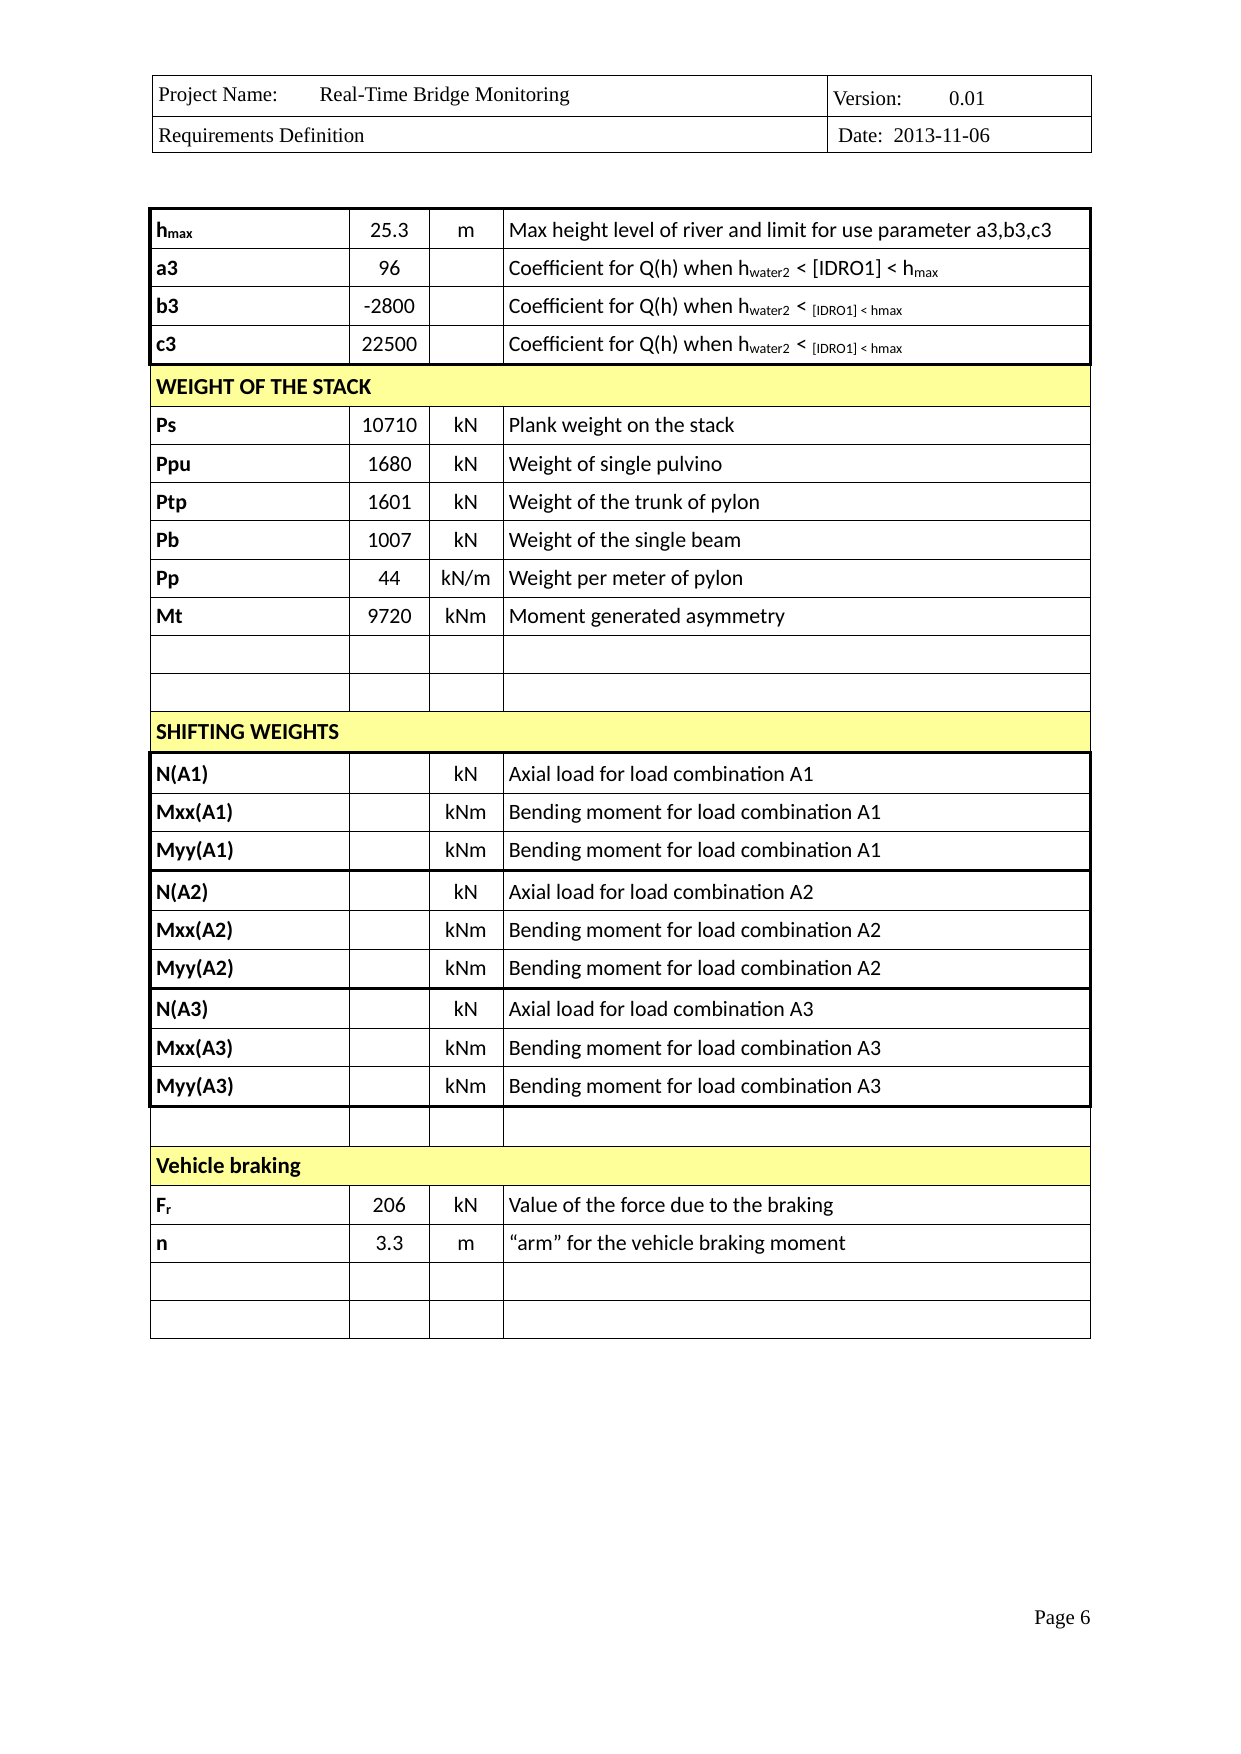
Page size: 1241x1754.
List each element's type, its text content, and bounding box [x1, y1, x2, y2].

table_cell [350, 832, 429, 869]
table_cell 25.3 [350, 210, 429, 248]
table_cell [350, 872, 429, 910]
table_cell 1601 [350, 483, 429, 520]
table_cell Coefficient for Q(h) when hwater2 < [IDRO1] < hmax [504, 249, 1089, 286]
table_cell Vehicle braking [151, 1147, 1090, 1185]
table_cell [350, 794, 429, 831]
table_cell Ppu [151, 445, 349, 482]
table_cell Plank weight on the stack [504, 407, 1090, 444]
table_cell Weight of the single beam [504, 521, 1090, 558]
table_cell SHIFTING WEIGHTS [151, 712, 1090, 751]
table_cell [430, 249, 503, 286]
table_cell kN [430, 990, 503, 1028]
table_cell [350, 636, 429, 673]
table_cell [504, 1108, 1090, 1146]
table_cell Pb [151, 521, 349, 558]
table_cell Moment generated asymmetry [504, 598, 1090, 635]
table_cell Weight per meter of pylon [504, 560, 1090, 597]
table_cell m [430, 1225, 503, 1262]
table_cell Axial load for load combination A1 [504, 754, 1089, 792]
table_cell WEIGHT OF THE STACK [151, 366, 1090, 406]
table_cell kNm [430, 950, 503, 987]
table_cell m [430, 210, 503, 248]
table_cell [350, 1067, 429, 1104]
table_cell [430, 287, 503, 325]
table_cell Mxx(A2) [152, 911, 349, 948]
table_cell Myy(A2) [152, 950, 349, 987]
table_cell 1680 [350, 445, 429, 482]
table_cell a3 [152, 249, 349, 286]
table_cell kN [430, 407, 503, 444]
table_cell [504, 674, 1090, 711]
table_cell 3.3 [350, 1225, 429, 1262]
table_cell N(A1) [152, 754, 349, 792]
table_cell [350, 754, 429, 792]
table_cell Bending moment for load combination A2 [504, 950, 1089, 987]
table_cell [504, 1301, 1090, 1338]
table_cell kN/m [430, 560, 503, 597]
table_cell [350, 1301, 429, 1338]
table_cell N(A2) [152, 872, 349, 910]
table_cell kN [430, 872, 503, 910]
table_cell [350, 950, 429, 987]
table_cell 22500 [350, 326, 429, 363]
table_cell Bending moment for load combination A1 [504, 832, 1089, 869]
table_cell Bending moment for load combination A3 [504, 1067, 1089, 1104]
table_cell kNm [430, 911, 503, 948]
table_cell Weight of single pulvino [504, 445, 1090, 482]
table_cell kNm [430, 794, 503, 831]
table_cell [151, 1301, 349, 1338]
table_cell [151, 674, 349, 711]
table_cell hmax [152, 210, 349, 248]
table_cell kN [430, 1186, 503, 1224]
table_cell Mt [151, 598, 349, 635]
table_cell kN [430, 754, 503, 792]
table_cell [350, 1108, 429, 1146]
table_cell [430, 326, 503, 363]
table_cell kN [430, 483, 503, 520]
table_cell Axial load for load combination A2 [504, 872, 1089, 910]
table_cell kN [430, 445, 503, 482]
table_cell [151, 1108, 349, 1146]
table_cell b3 [152, 287, 349, 325]
table_cell N(A3) [152, 990, 349, 1028]
table_cell [430, 674, 503, 711]
table_cell 9720 [350, 598, 429, 635]
table_cell Coefficient for Q(h) when hwater2 < [IDRO1] < hmax [504, 287, 1089, 325]
table_cell kNm [430, 1067, 503, 1104]
table_cell Mxx(A3) [152, 1029, 349, 1066]
table_cell Mxx(A1) [152, 794, 349, 831]
table_cell Value of the force due to the braking [504, 1186, 1090, 1224]
table_cell Pp [151, 560, 349, 597]
table_cell Bending moment for load combination A3 [504, 1029, 1089, 1066]
table_cell kNm [430, 598, 503, 635]
table_cell Myy(A1) [152, 832, 349, 869]
table_cell [151, 1263, 349, 1300]
table_cell “arm” for the vehicle braking moment [504, 1225, 1090, 1262]
table_cell Coefficient for Q(h) when hwater2 < [IDRO1] < hmax [504, 326, 1089, 363]
table_cell 10710 [350, 407, 429, 444]
table_cell -2800 [350, 287, 429, 325]
table_cell 206 [350, 1186, 429, 1224]
table_cell [350, 1263, 429, 1300]
table_cell kNm [430, 832, 503, 869]
table_cell kNm [430, 1029, 503, 1066]
table_cell Myy(A3) [152, 1067, 349, 1104]
table_cell [350, 1029, 429, 1066]
table_cell Ptp [151, 483, 349, 520]
table_cell [504, 636, 1090, 673]
table_cell 96 [350, 249, 429, 286]
table_cell Bending moment for load combination A1 [504, 794, 1089, 831]
table_cell [350, 911, 429, 948]
table_cell [151, 636, 349, 673]
table_cell Fr [151, 1186, 349, 1224]
table_cell Weight of the trunk of pylon [504, 483, 1090, 520]
table_cell [350, 674, 429, 711]
table_cell Max height level of river and limit for use parameter a3,b3,c3 [504, 210, 1089, 248]
table_cell Axial load for load combination A3 [504, 990, 1089, 1028]
table_cell Ps [151, 407, 349, 444]
table_cell Bending moment for load combination A2 [504, 911, 1089, 948]
table_cell 1007 [350, 521, 429, 558]
table_cell n [151, 1225, 349, 1262]
table_cell [430, 1301, 503, 1338]
table_cell c3 [152, 326, 349, 363]
table_cell [350, 990, 429, 1028]
table_cell kN [430, 521, 503, 558]
table_cell [504, 1263, 1090, 1300]
table_cell [430, 1263, 503, 1300]
table_cell [430, 1108, 503, 1146]
table_cell [430, 636, 503, 673]
table_cell 44 [350, 560, 429, 597]
